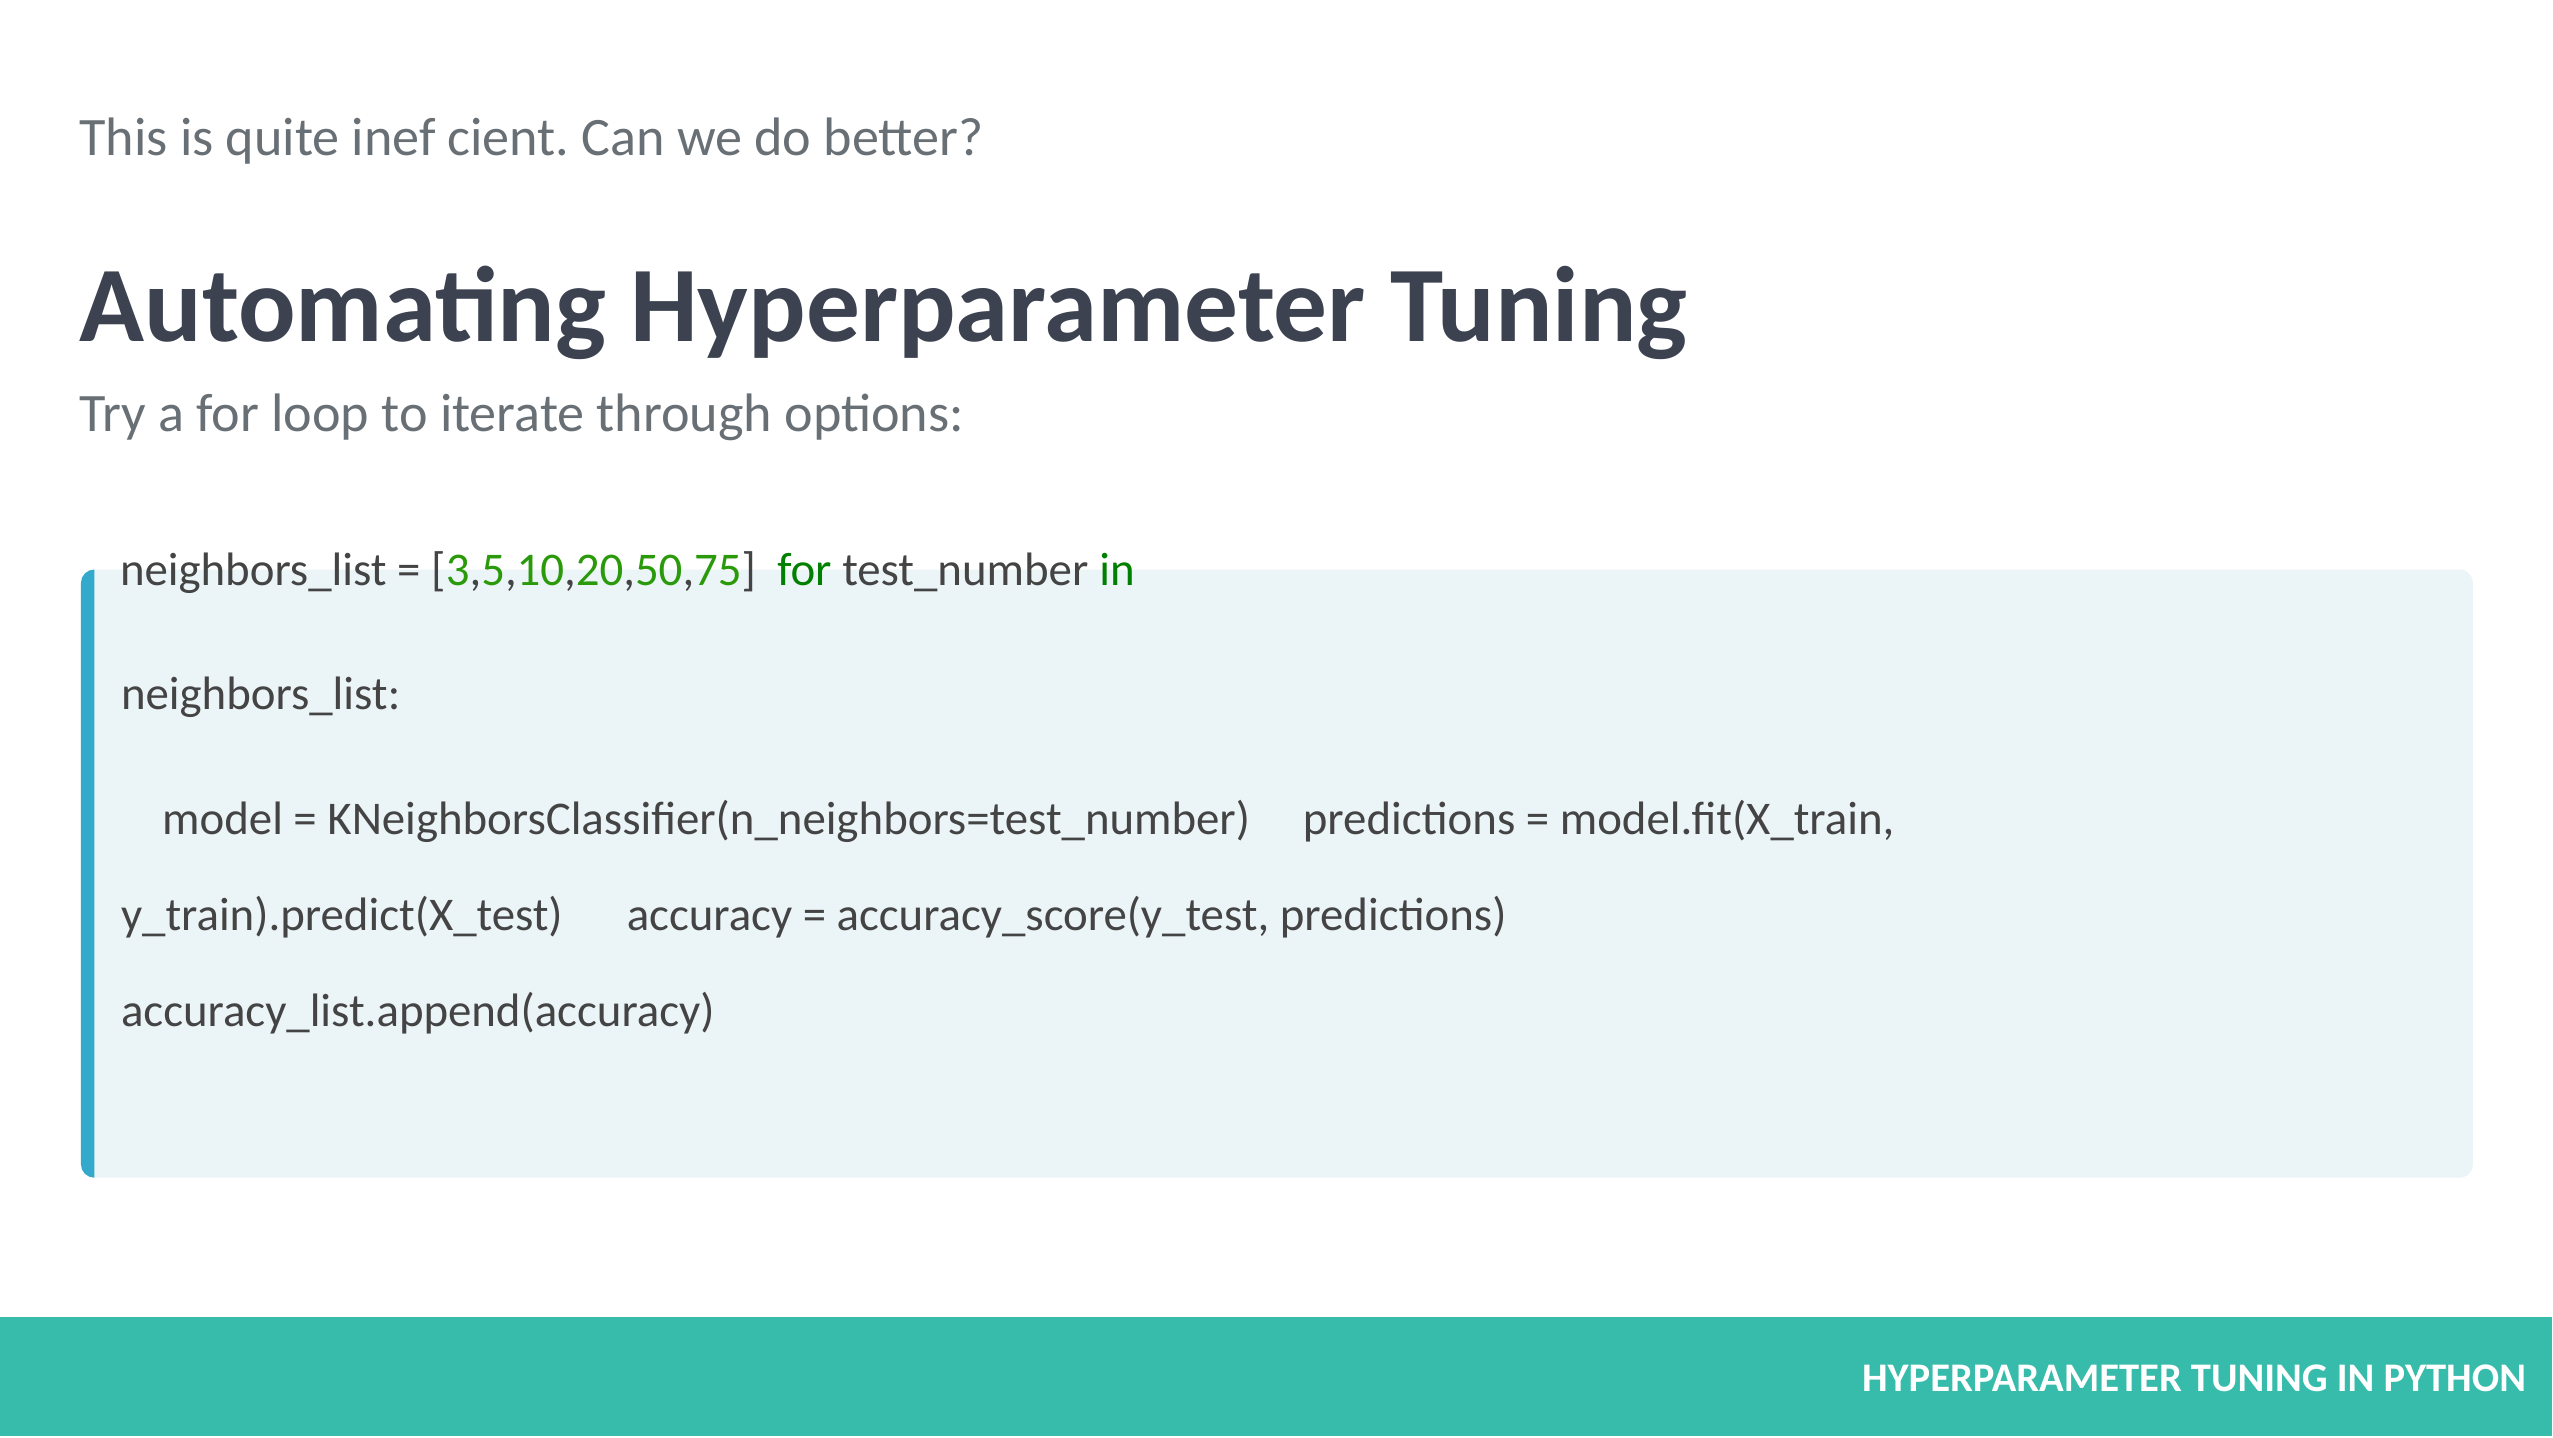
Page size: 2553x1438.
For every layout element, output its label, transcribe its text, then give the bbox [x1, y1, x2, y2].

text This is quite inef cient. Can we do better? [79, 103, 2461, 169]
text model = KNeighborsClassifier(n_neighbors=test_number) predictions = model.fit(X_train, y_train).predict(X_test) accuracy = accuracy_score(y_test, predictions) accuracy_list.append(accuracy) [120, 789, 1978, 1038]
subtitle Automating Hyperparameter Tuning [79, 238, 2461, 368]
text Try a for loop to iterate through options: [79, 379, 2461, 445]
text neighbors_list = [3,5,10,20,50,75] for test_number in neighbors_list: [120, 539, 1145, 721]
